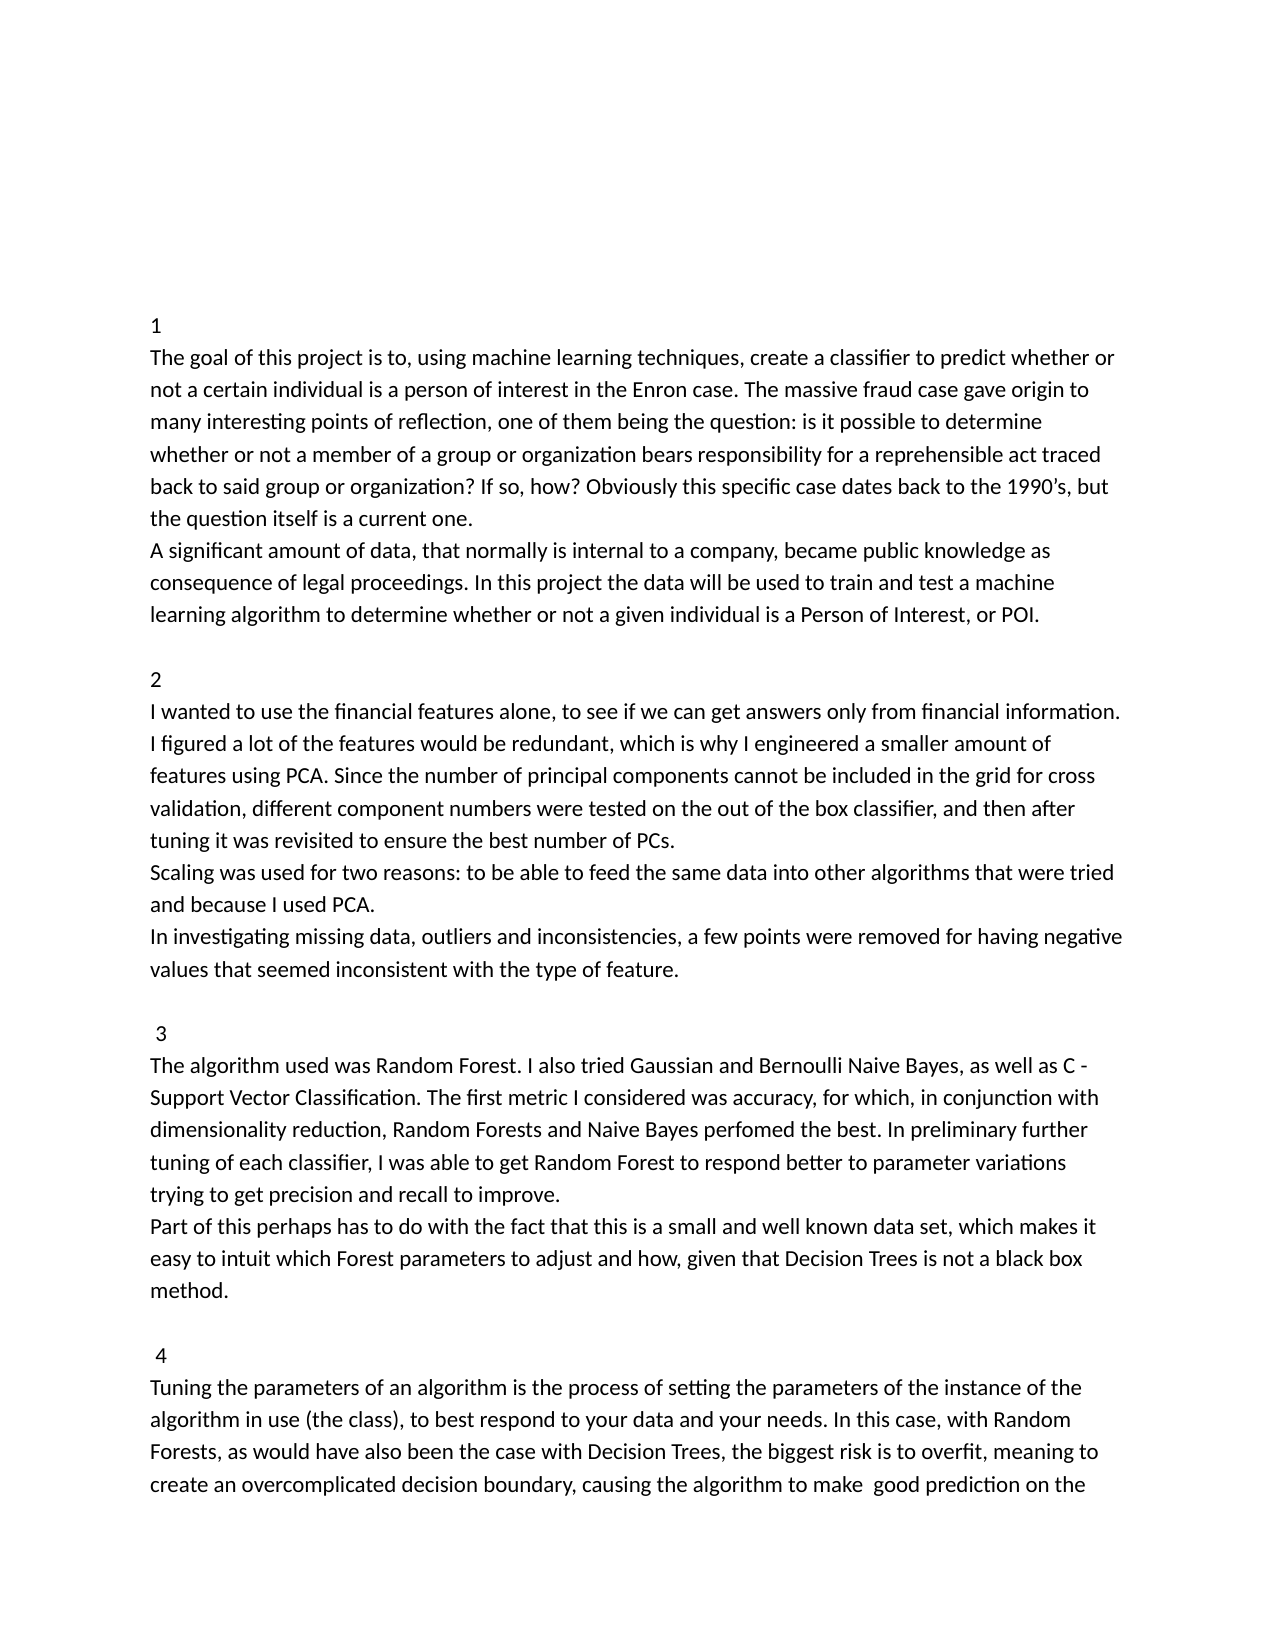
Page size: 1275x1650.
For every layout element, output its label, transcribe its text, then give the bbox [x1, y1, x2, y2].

text The goal of this project is to, using machine learning techniques, create a classifier to predict whether or not a certain individual is a person of interest in the Enron case. The massive fraud case gave origin to many interesting points of reflection, one of them being the question: is it possible to determine whether or not a member of a group or organization bears responsibility for a reprehensible act traced back to said group or organization? If so, how? Obviously this specific case dates back to the 1990’s, but the question itself is a current one. [150, 343, 1125, 532]
text Scaling was used for two reasons: to be able to feed the same data into other algorithms that were tried and because I used PCA. [150, 858, 1125, 918]
text Part of this perhaps has to do with the fact that this is a small and well known data set, which makes it easy to intuit which Forest parameters to adjust and how, given that Decision Trees is not a black box method. [150, 1212, 1125, 1304]
text In investigating missing data, outliers and inconsistencies, a few points were removed for having negative values that seemed inconsistent with the type of feature. [150, 922, 1125, 983]
text I wanted to use the financial features alone, to see if we can get answers only from financial information. I figured a lot of the features would be redundant, which is why I engineered a smaller amount of features using PCA. Since the number of principal components cannot be included in the grid for cross validation, different component numbers were tested on the out of the box classifier, and then after tuning it was revisited to ensure the best number of PCs. [150, 697, 1125, 854]
text 2 [150, 665, 1125, 693]
text 3 [150, 1019, 1125, 1047]
text 4 [150, 1341, 1125, 1369]
text 1 [150, 311, 1125, 339]
text The algorithm used was Random Forest. I also tried Gaussian and Bernoulli Naive Bayes, as well as C -Support Vector Classification. The first metric I considered was accuracy, for which, in conjunction with dimensionality reduction, Random Forests and Naive Bayes perfomed the best. In preliminary further tuning of each classifier, I was able to get Random Forest to respond better to parameter variations trying to get precision and recall to improve. [150, 1051, 1125, 1208]
text Tuning the parameters of an algorithm is the process of setting the parameters of the instance of the algorithm in use (the class), to best respond to your data and your needs. In this case, with Random Forests, as would have also been the case with Decision Trees, the biggest risk is to overfit, meaning to create an overcomplicated decision boundary, causing the algorithm to make good prediction on the [150, 1373, 1125, 1498]
text A significant amount of data, that normally is internal to a company, became public knowledge as consequence of legal proceedings. In this project the data will be used to train and test a machine learning algorithm to determine whether or not a given individual is a Person of Interest, or POI. [150, 536, 1125, 629]
